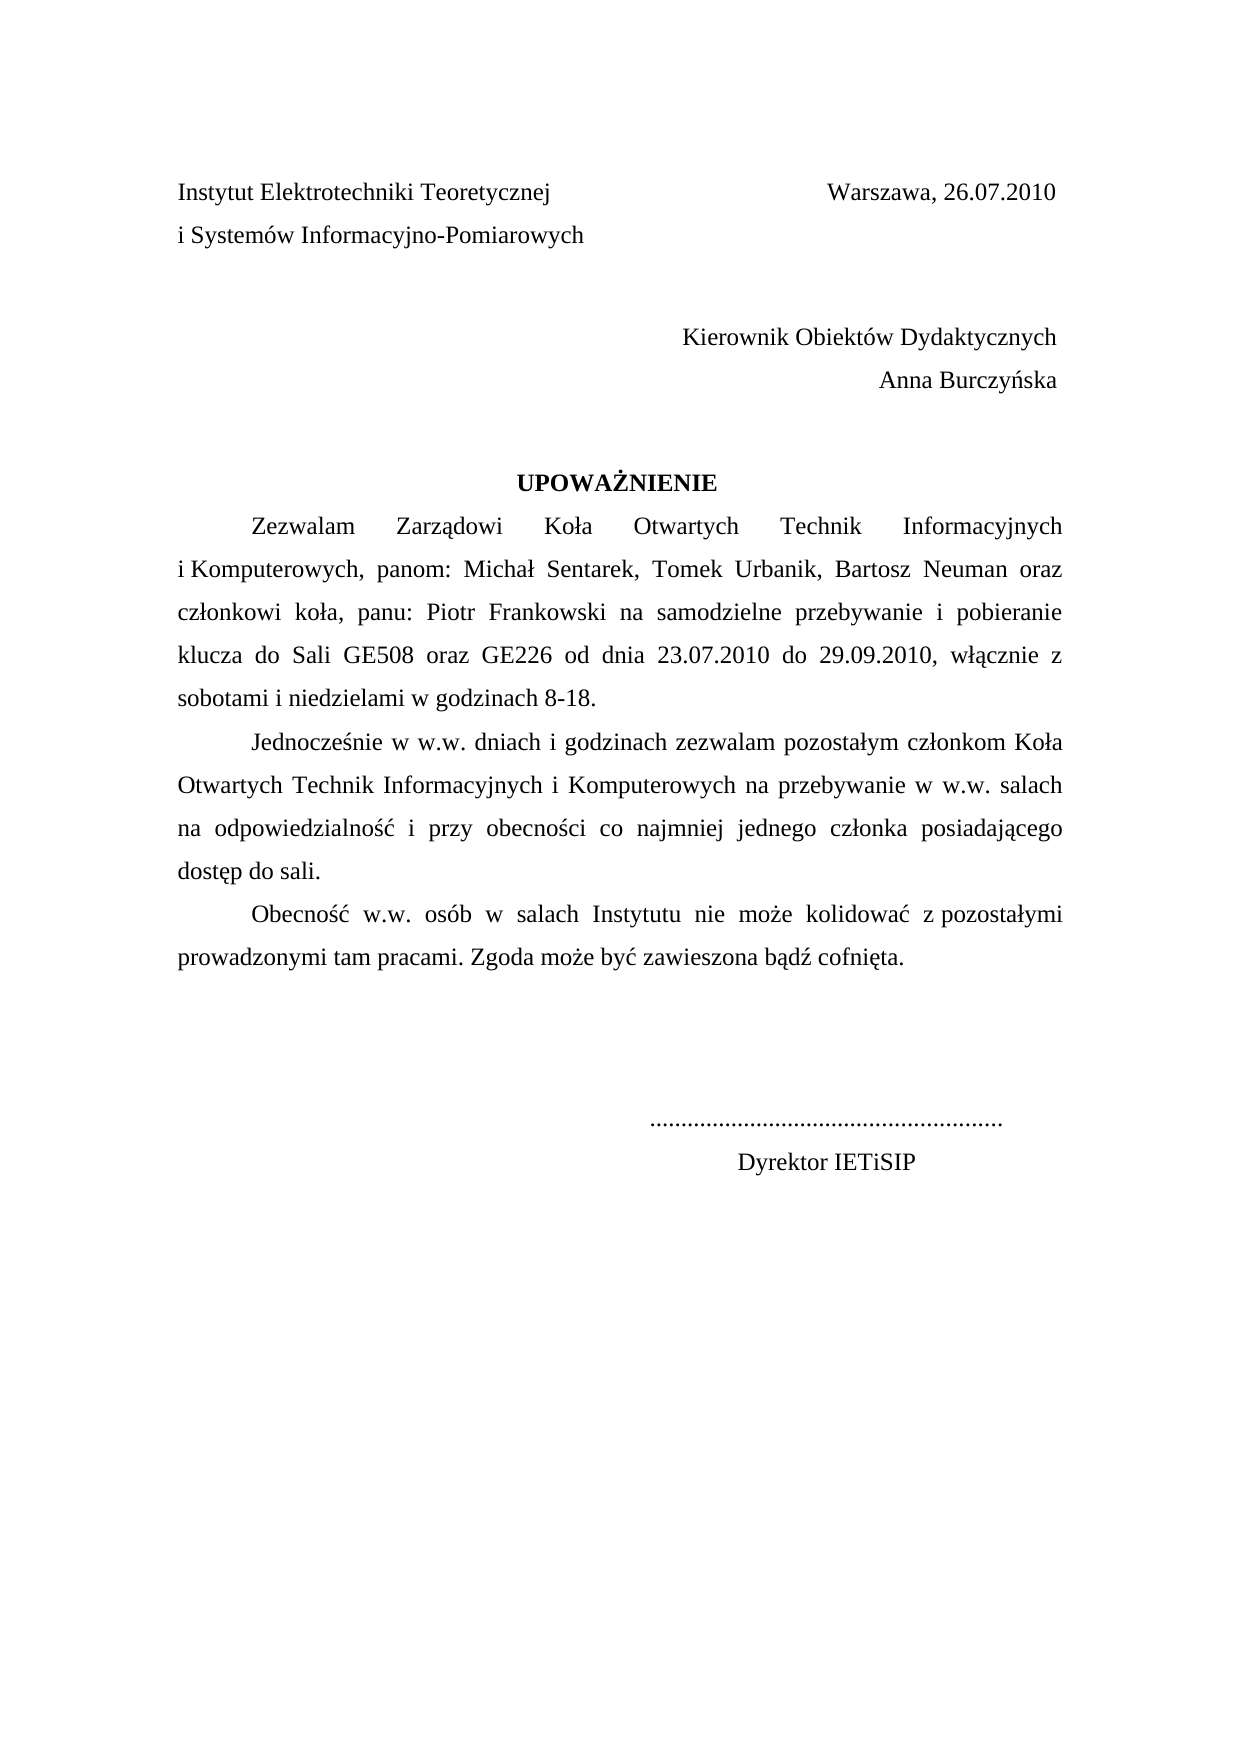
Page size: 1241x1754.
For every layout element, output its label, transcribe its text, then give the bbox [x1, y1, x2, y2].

text Instytut Elektrotechniki Teoretycznej Warszawa, 26.07.2010 [177, 177, 1063, 206]
text Anna Burczyńska [177, 366, 1063, 394]
text Upoważnienie [177, 468, 1063, 497]
text Obecność w.w. osób w salach Instytutu nie może kolidować z pozostałymi prowadzonymi tam pracami. Zgoda może być zawieszona bądź cofnięta. [177, 899, 1063, 971]
text Kierownik Obiektów Dydaktycznych [177, 322, 1063, 351]
text i Systemów Informacyjno-Pomiarowych [177, 220, 1063, 249]
text Zezwalam Zarządowi Koła Otwartych Technik Informacyjnych i Komputerowych, panom: Michał Sentarek, Tomek Urbanik, Bartosz Neuman oraz członkowi koła, panu: Piotr Frankowski na samodzielne przebywanie i pobieranie klucza do Sali GE508 oraz GE226 od dnia 23.07.2010 do 29.09.2010, włącznie z sobotami i niedzielami w godzinach 8-18. [177, 511, 1063, 712]
text Dyrektor IETiSIP [177, 1147, 1004, 1175]
text Jednocześnie w w.w. dniach i godzinach zezwalam pozostałym członkom Koła Otwartych Technik Informacyjnych i Komputerowych na przebywanie w w.w. salach na odpowiedzialność i przy obecności co najmniej jednego członka posiadającego dostęp do sali. [177, 727, 1063, 885]
